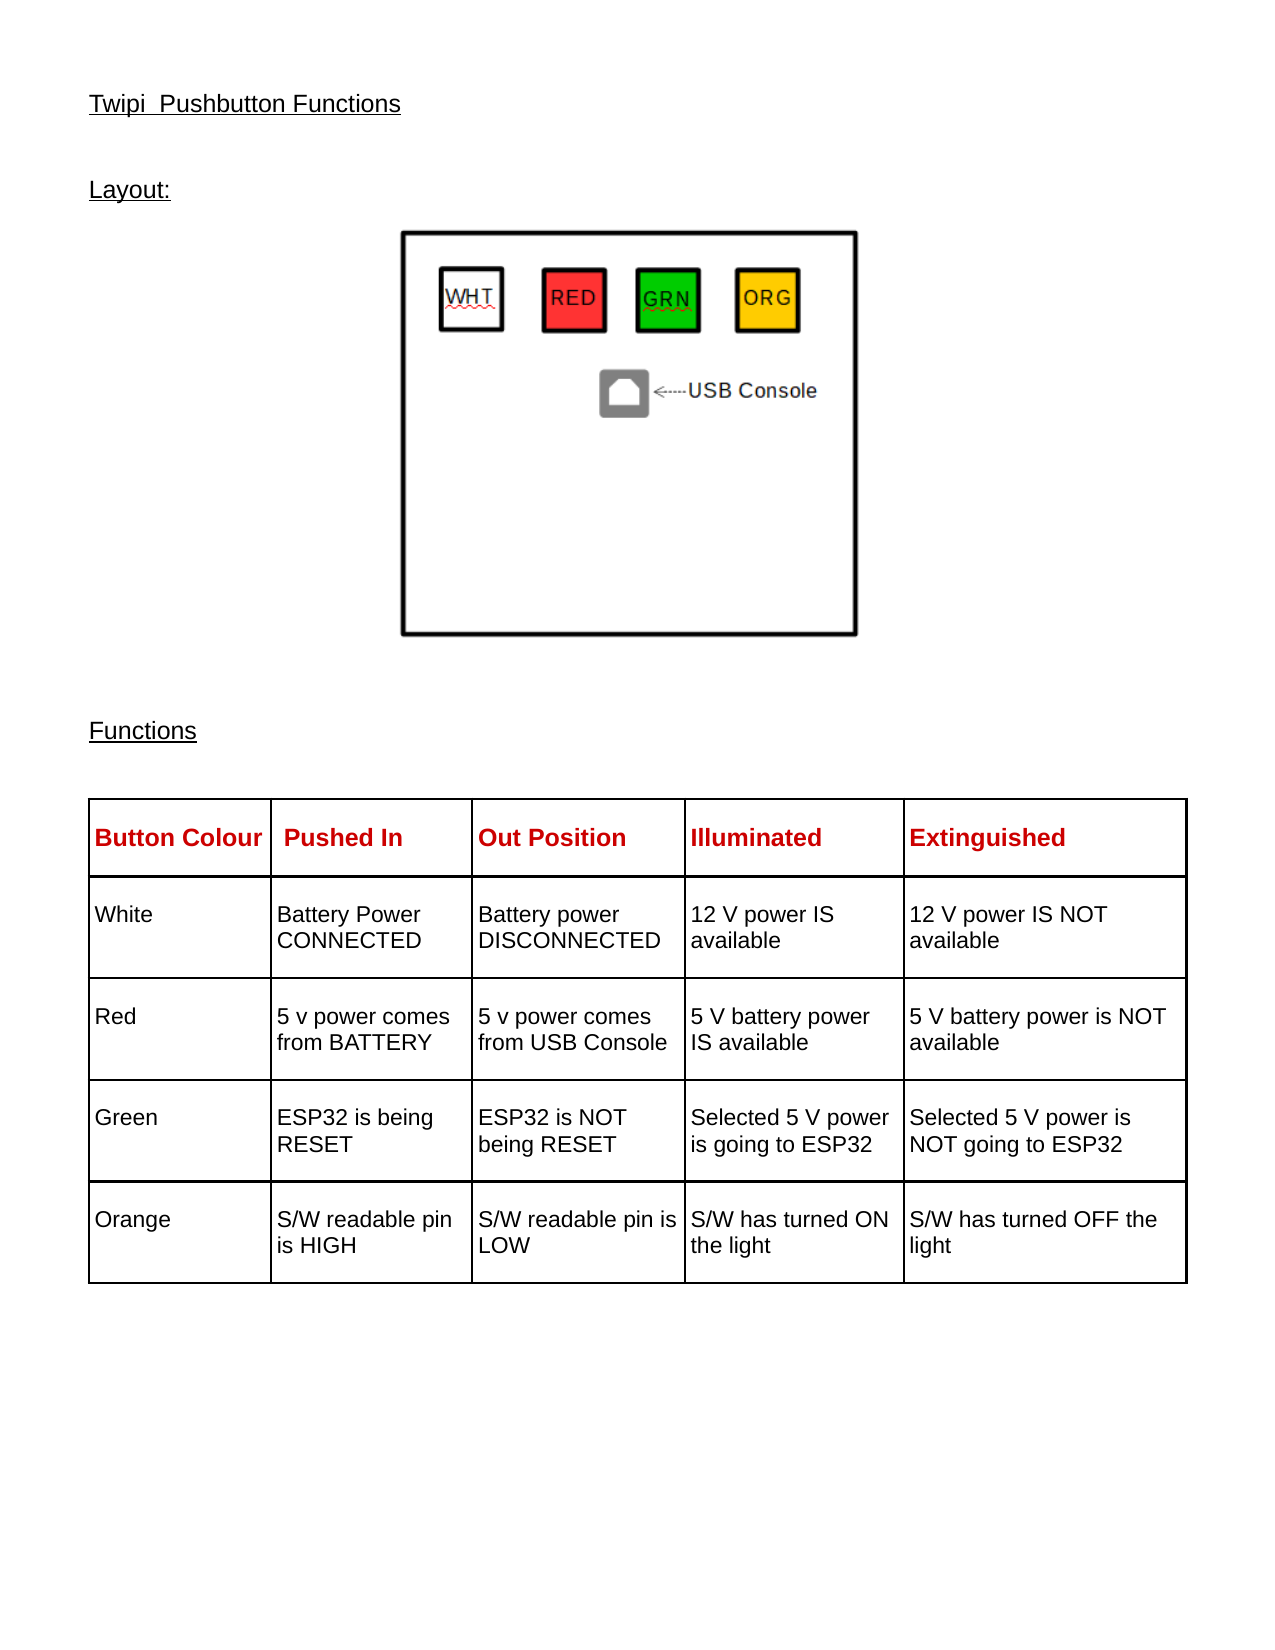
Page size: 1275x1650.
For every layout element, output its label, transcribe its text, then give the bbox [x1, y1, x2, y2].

table_cell 12 V power IS NOT available [905, 878, 1185, 977]
table_header Extinguished [905, 800, 1185, 875]
table_cell Battery Power CONNECTED [272, 878, 471, 977]
table_cell S/W readable pin is HIGH [272, 1183, 471, 1282]
table_cell Selected 5 V power is going to ESP32 [686, 1081, 903, 1180]
table_cell Red [90, 979, 270, 1079]
table_cell 5 V battery power IS available [686, 979, 903, 1079]
table_header Button Colour [90, 800, 270, 875]
table_cell S/W has turned ON the light [686, 1183, 903, 1282]
table_header Illuminated [686, 800, 903, 875]
text Layout: [88, 175, 1186, 203]
table_cell Battery power DISCONNECTED [473, 878, 684, 977]
table_cell 12 V power IS available [686, 878, 903, 977]
table_header Pushed In [272, 800, 471, 875]
table_cell White [90, 878, 270, 977]
text Twipi Pushbutton Functions [88, 88, 1186, 117]
table_cell ESP32 is NOT being RESET [473, 1081, 684, 1180]
table_cell 5 v power comes from USB Console [473, 979, 684, 1079]
table_cell 5 v power comes from BATTERY [272, 979, 471, 1079]
table_cell 5 V battery power is NOT available [905, 979, 1185, 1079]
text Functions [88, 716, 1186, 745]
table_cell Selected 5 V power is NOT going to ESP32 [905, 1081, 1185, 1180]
table_cell S/W has turned OFF the light [905, 1183, 1185, 1282]
table_header Out Position [473, 800, 684, 875]
picture [365, 206, 890, 690]
table_cell S/W readable pin is LOW [473, 1183, 684, 1282]
table_cell ESP32 is being RESET [272, 1081, 471, 1180]
table_cell Orange [90, 1183, 270, 1282]
table_cell Green [90, 1081, 270, 1180]
